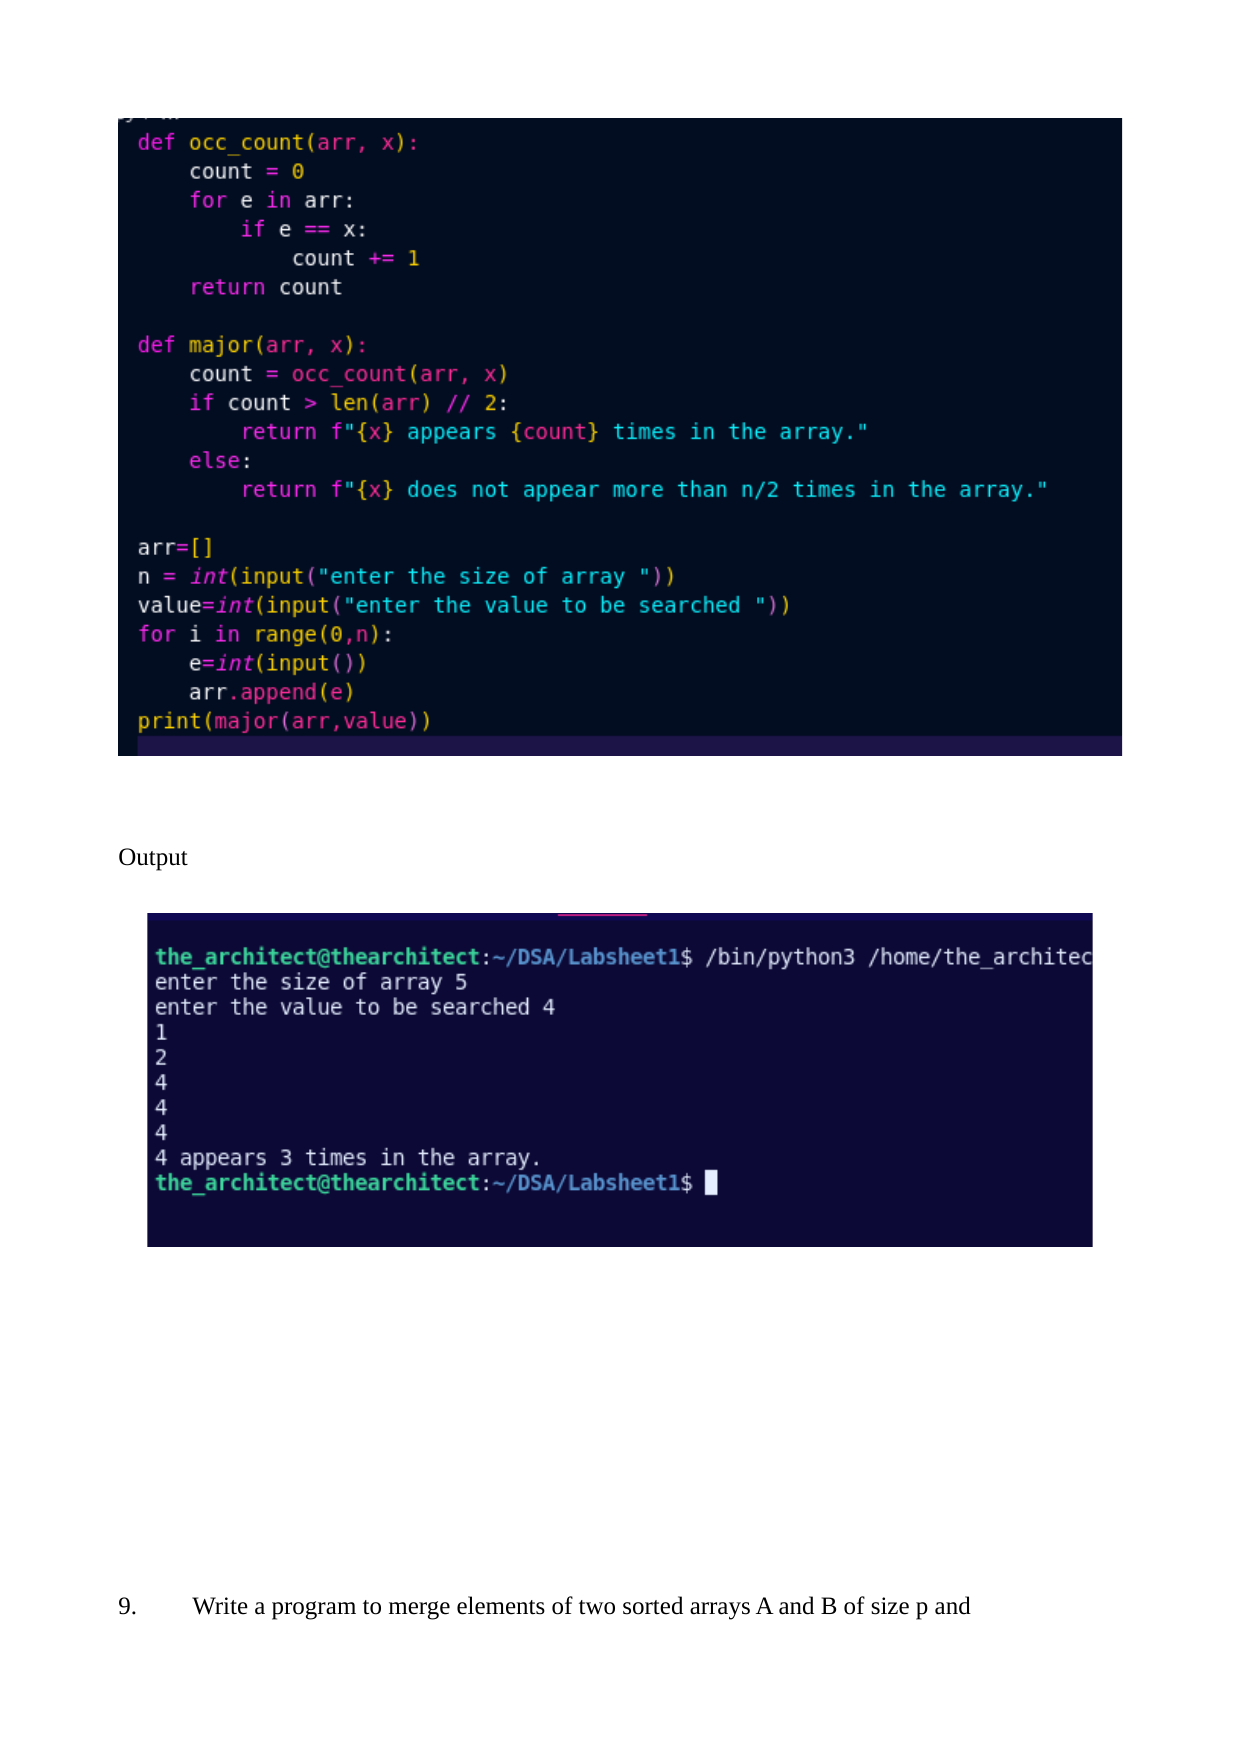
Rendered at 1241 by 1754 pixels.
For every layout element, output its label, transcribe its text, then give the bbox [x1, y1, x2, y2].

text 9. Write a program to merge elements of two sorted arrays A and B of size p and [118, 1591, 1122, 1620]
text Output [118, 842, 1122, 870]
picture [147, 913, 1093, 1247]
picture [118, 118, 1123, 756]
